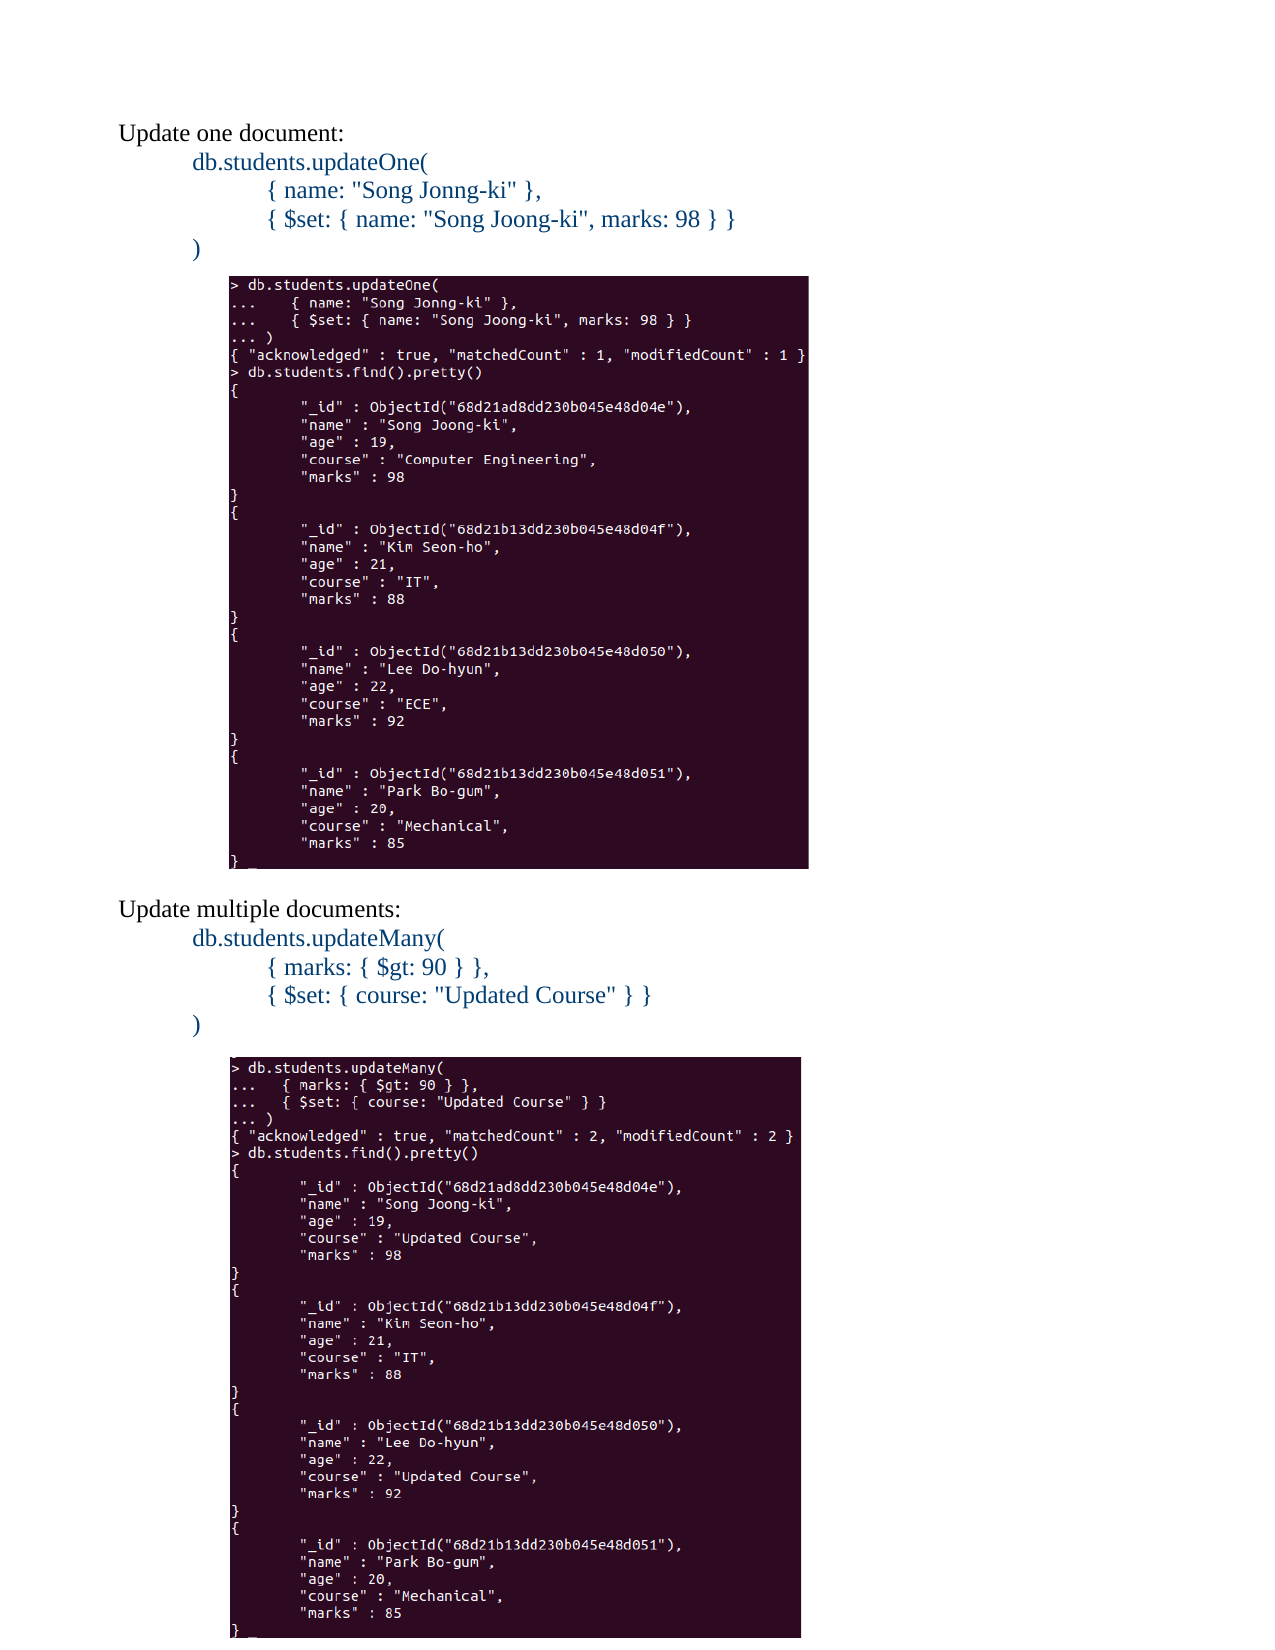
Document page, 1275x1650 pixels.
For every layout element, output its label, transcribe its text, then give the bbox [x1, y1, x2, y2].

text Update multiple documents: [118, 894, 1157, 923]
picture [230, 1057, 802, 1638]
text { $set: { course: "Updated Course" } } [118, 981, 1157, 1009]
text ) [118, 1009, 1157, 1038]
picture [228, 276, 809, 869]
text db.students.updateMany( [118, 923, 1157, 952]
text Update one document: [118, 118, 1157, 147]
text { marks: { $gt: 90 } }, [118, 952, 1157, 981]
text ) [118, 233, 1157, 262]
text { $set: { name: "Song Joong-ki", marks: 98 } } [118, 204, 1157, 233]
text db.students.updateOne( [118, 147, 1157, 176]
text { name: "Song Jonng-ki" }, [118, 176, 1157, 204]
